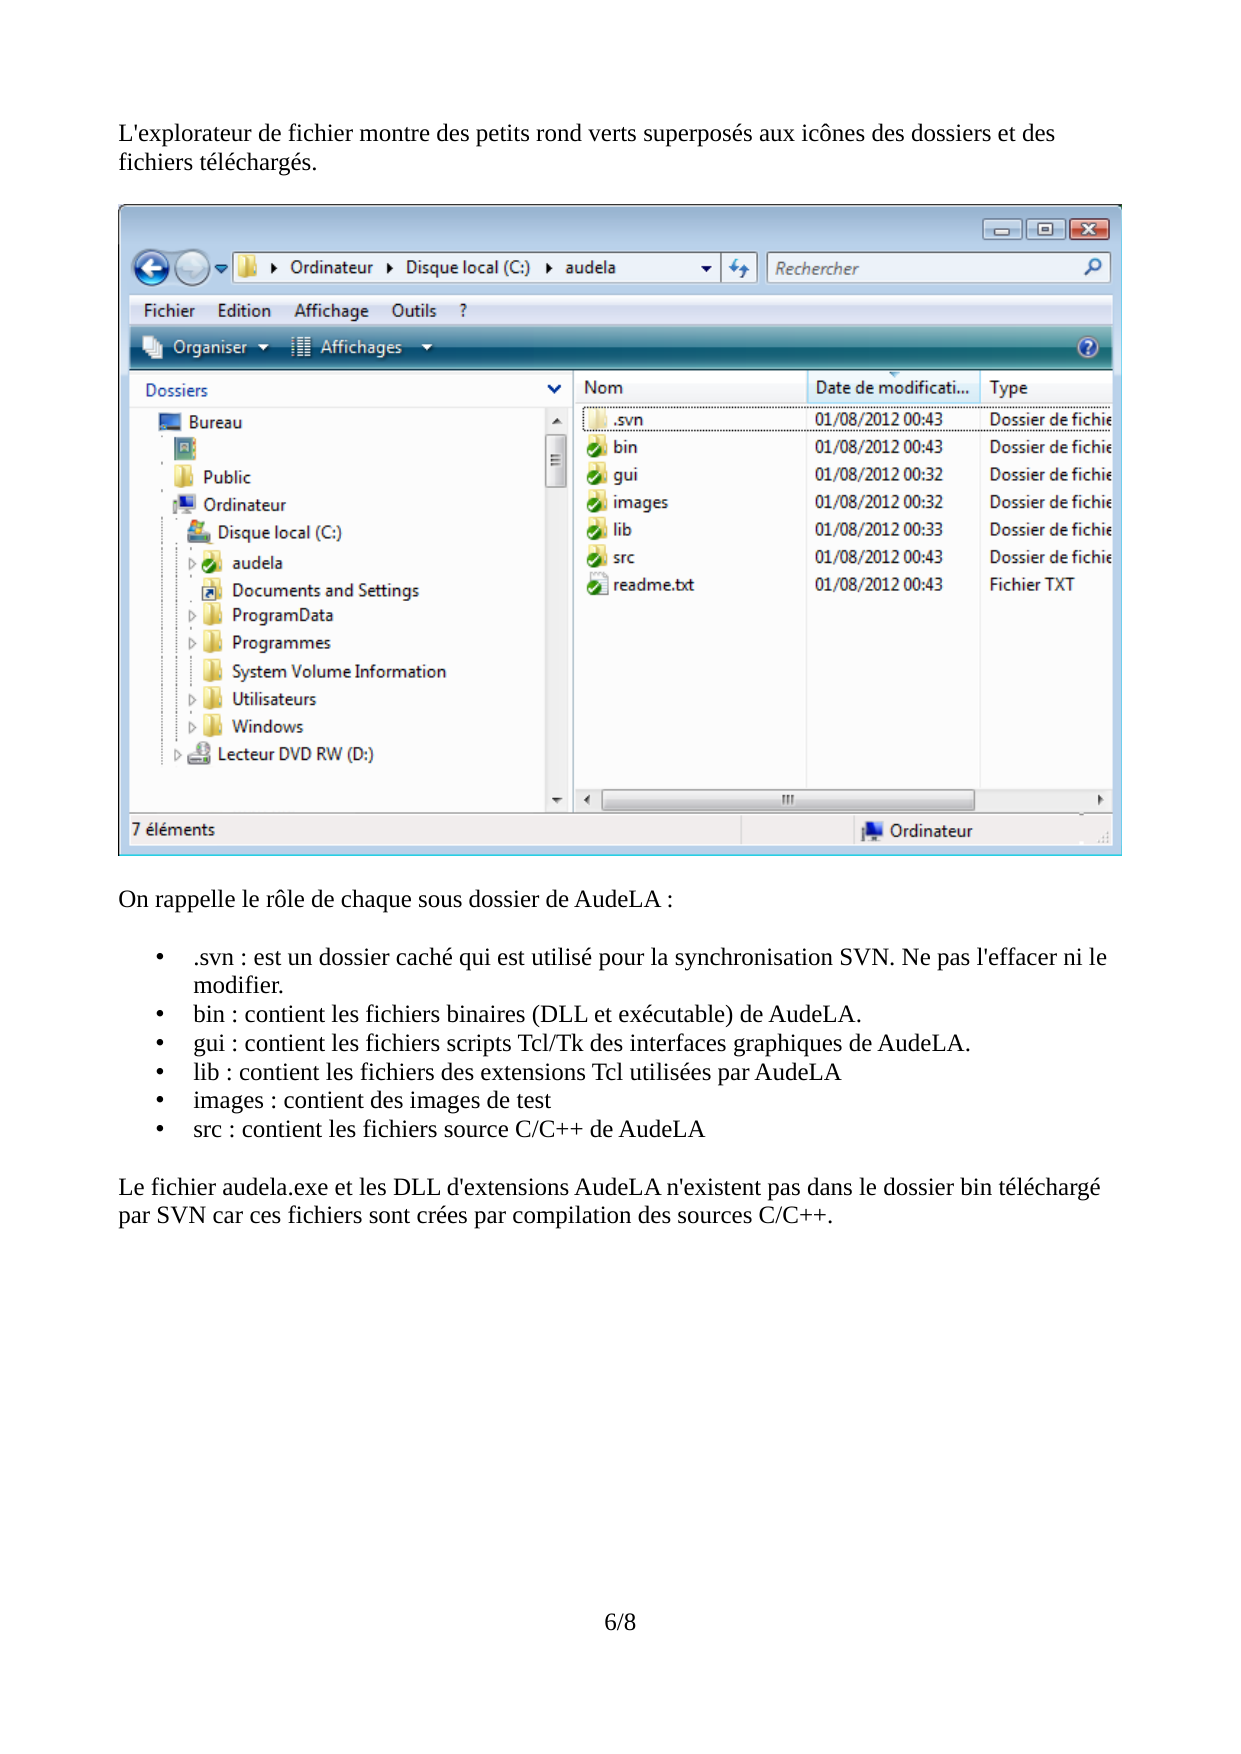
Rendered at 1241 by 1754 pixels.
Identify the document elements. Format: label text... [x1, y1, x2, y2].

text Le fichier audela.exe et les DLL d'extensions AudeLA n'existent pas dans le dossier bin téléchargé par SVN car ces fichiers sont crées par compilation des sources C/C++. [118, 1172, 1122, 1229]
text On rappelle le rôle de chaque sous dossier de AudeLA : [118, 884, 1122, 913]
list src : contient les fichiers source C/C++ de AudeLA [156, 1114, 1122, 1143]
list bin : contient les fichiers binaires (DLL et exécutable) de AudeLA. [156, 999, 1122, 1028]
text L'explorateur de fichier montre des petits rond verts superposés aux icônes des dossiers et des fichiers téléchargés. [118, 118, 1122, 176]
list gui : contient les fichiers scripts Tcl/Tk des interfaces graphiques de AudeLA. [156, 1028, 1122, 1057]
list .svn : est un dossier caché qui est utilisé pour la synchronisation SVN. Ne pas l'effacer ni le modifier. [156, 942, 1122, 999]
list images : contient des images de test [156, 1085, 1122, 1114]
list lib : contient les fichiers des extensions Tcl utilisées par AudeLA [156, 1057, 1122, 1085]
